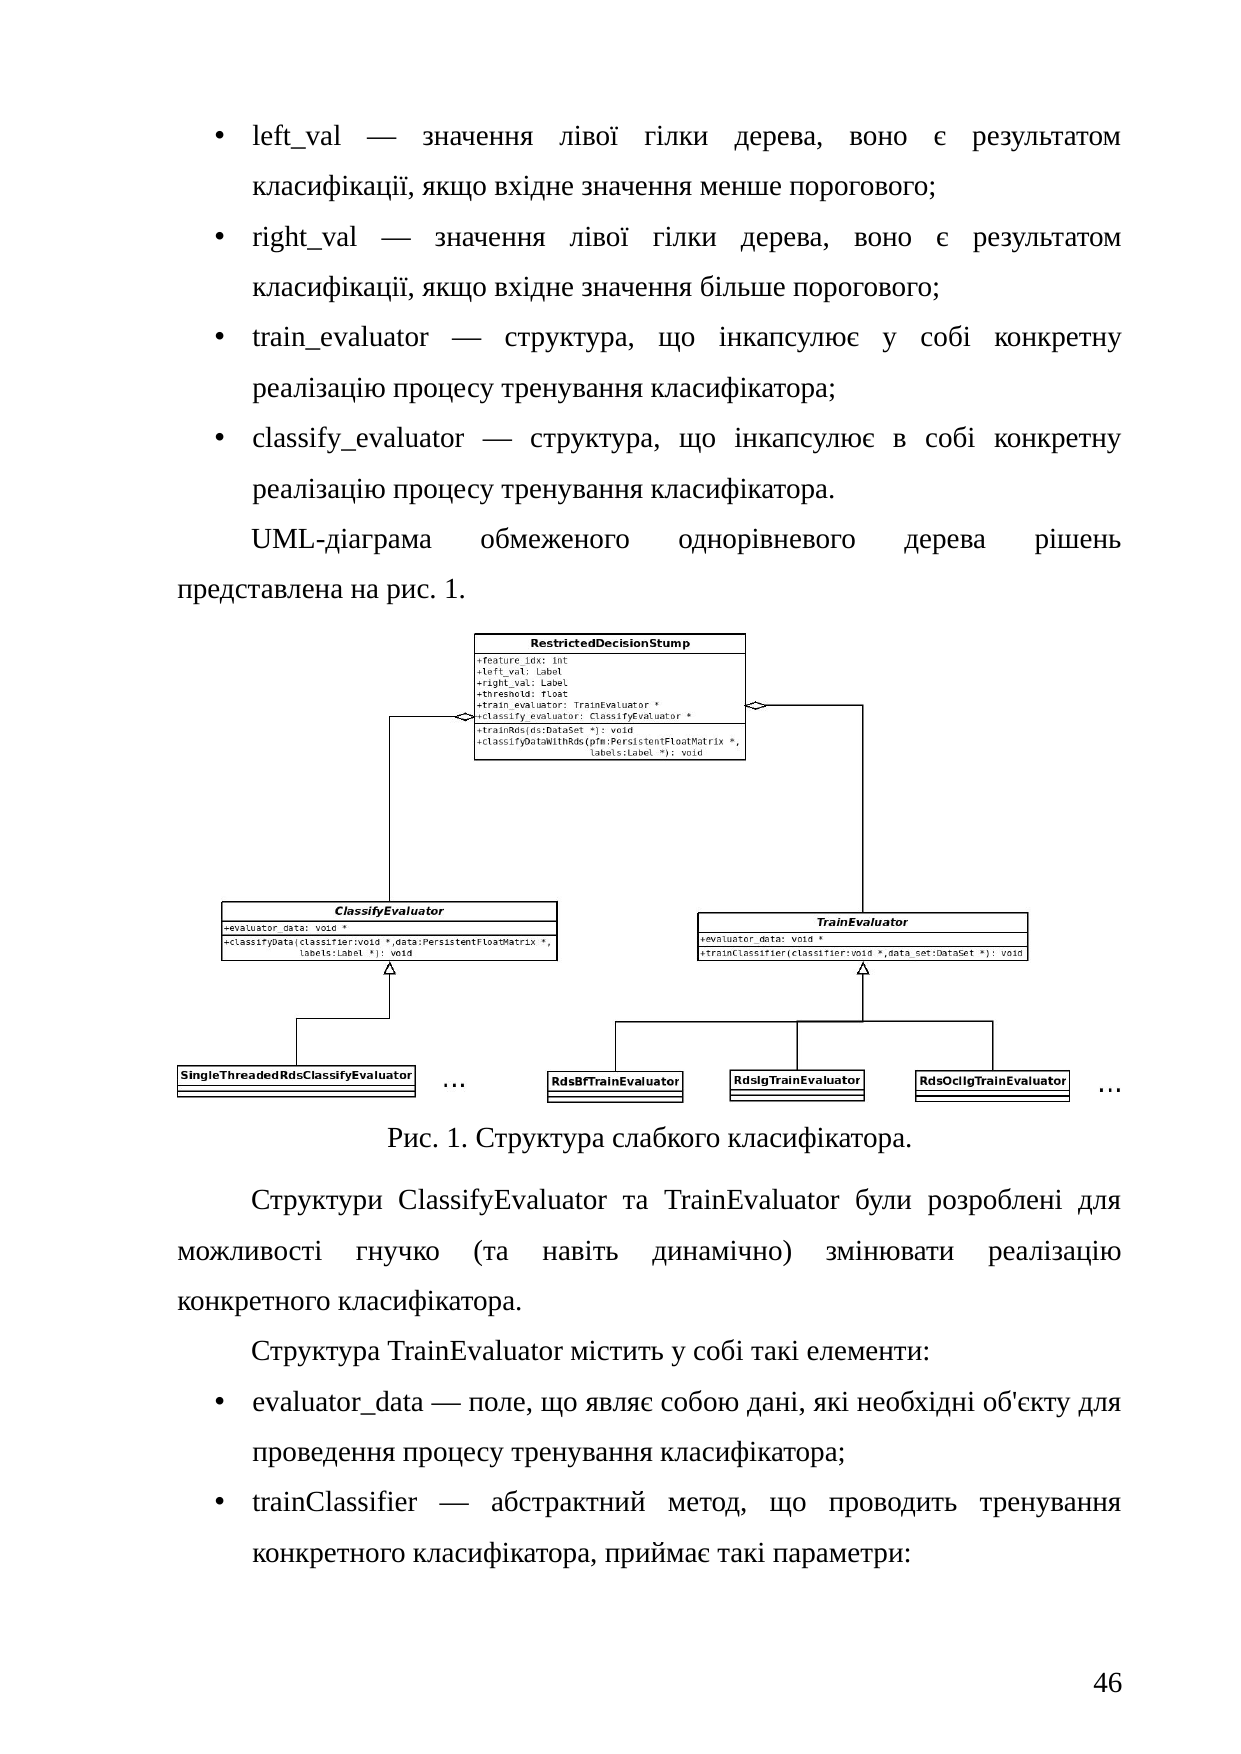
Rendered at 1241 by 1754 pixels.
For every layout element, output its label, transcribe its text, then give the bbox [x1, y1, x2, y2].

text Рис. 1. Структура слабкого класифікатора. [177, 1120, 1122, 1154]
list trainClassifier — абстрактний метод, що проводить тренування конкретного класифікатора, приймає такі параметри: [214, 1484, 1122, 1568]
list evaluator_data — поле, що являє собою дані, які необхідні об'єкту для проведення процесу тренування класифікатора; [214, 1384, 1122, 1468]
list classify_evaluator — структура, що інкапсулює в собі конкретну реалізацію процесу тренування класифікатора. [214, 420, 1122, 504]
list train_evaluator — структура, що інкапсулює у собі конкретну реалізацію процесу тренування класифікатора; [214, 319, 1122, 403]
text UML-діаграма обмеженого однорівневого дерева рішень представлена на рис. 1. [177, 521, 1122, 605]
list left_val — значення лівої гілки дерева, воно є результатом класифікації, якщо вхідне значення менше порогового; [214, 118, 1122, 202]
text Структури ClassifyEvaluator та TrainEvaluator були розроблені для можливості гнучко (та навіть динамічно) змінювати реалізацію конкретного класифікатора. [177, 1182, 1122, 1317]
list right_val — значення лівої гілки дерева, воно є результатом класифікації, якщо вхідне значення більше порогового; [214, 219, 1122, 303]
text Структура TrainEvaluator містить у собі такі елементи: [177, 1333, 1122, 1367]
picture [177, 633, 1123, 1104]
